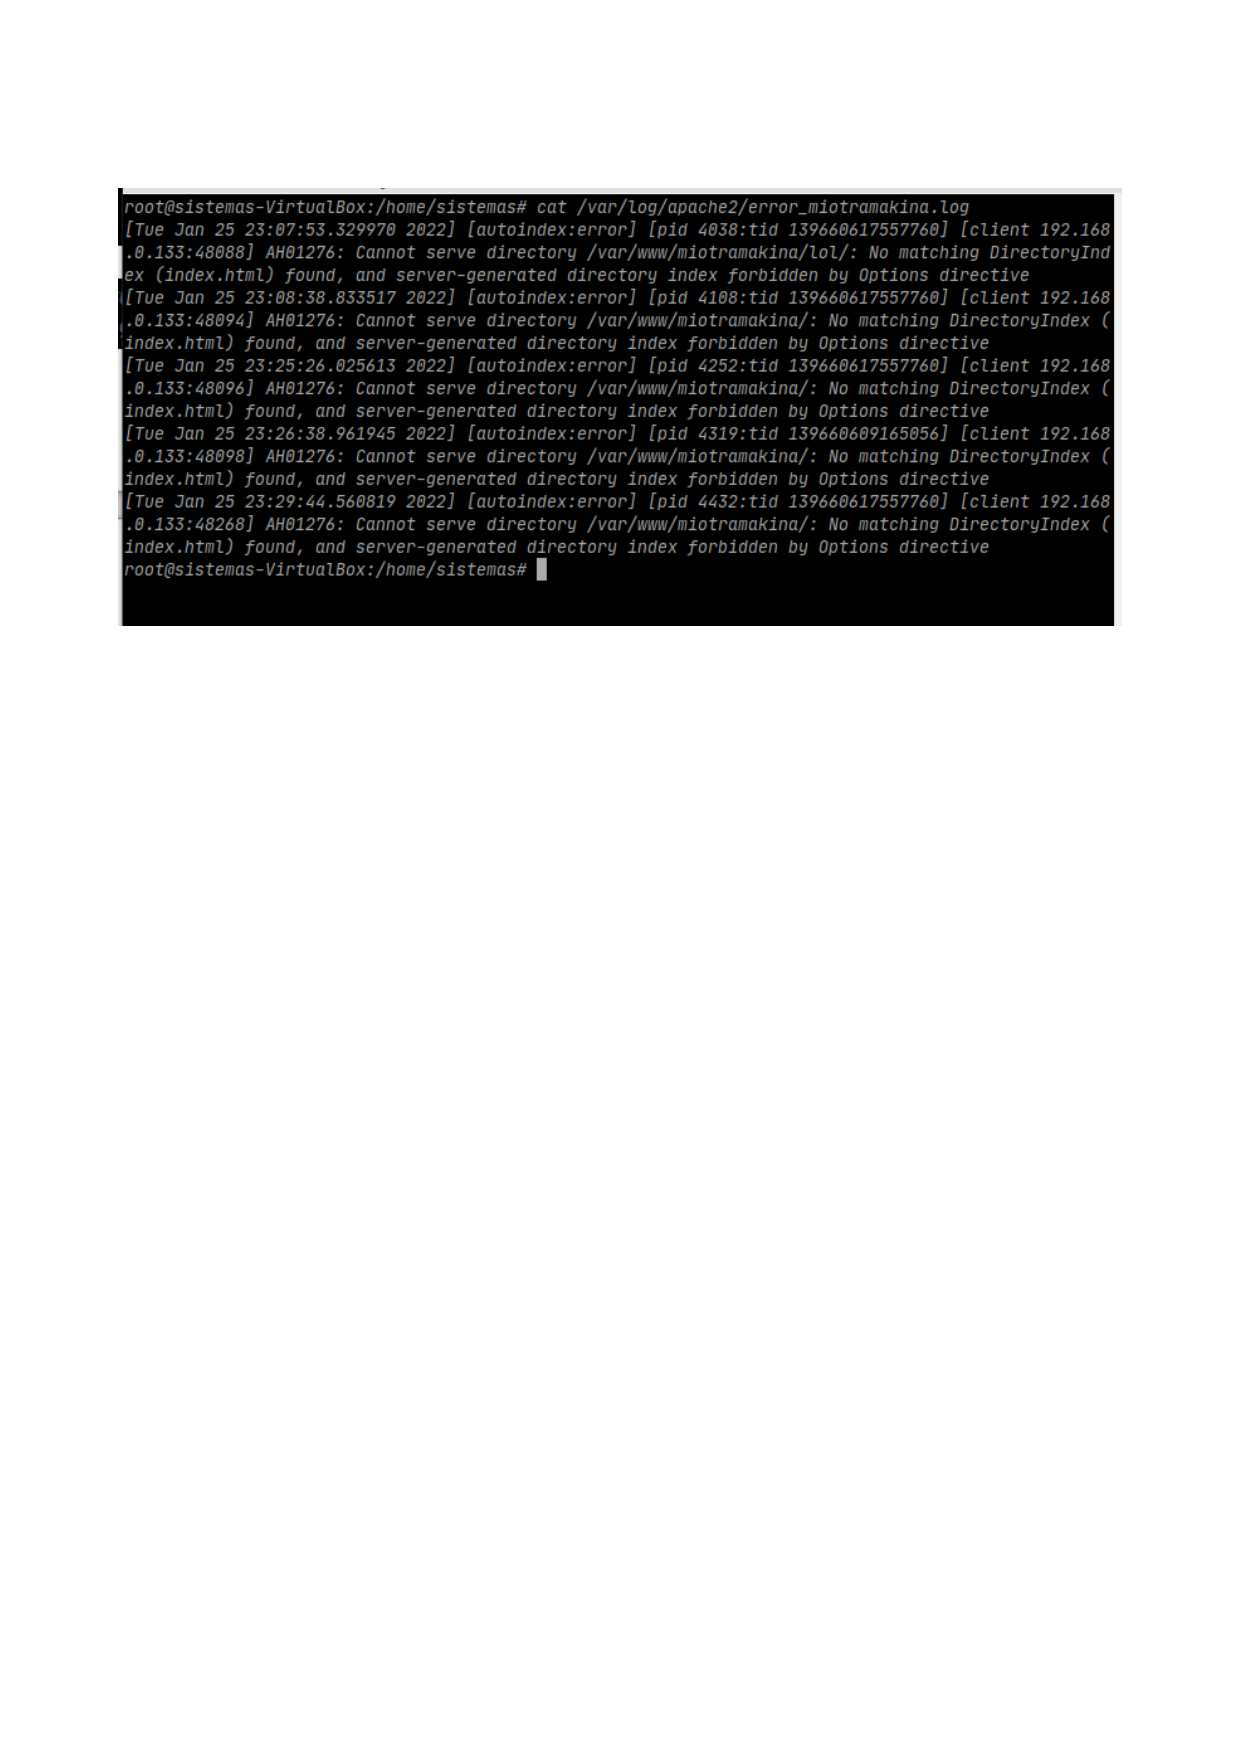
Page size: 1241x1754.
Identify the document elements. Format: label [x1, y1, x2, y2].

picture [118, 188, 1123, 626]
